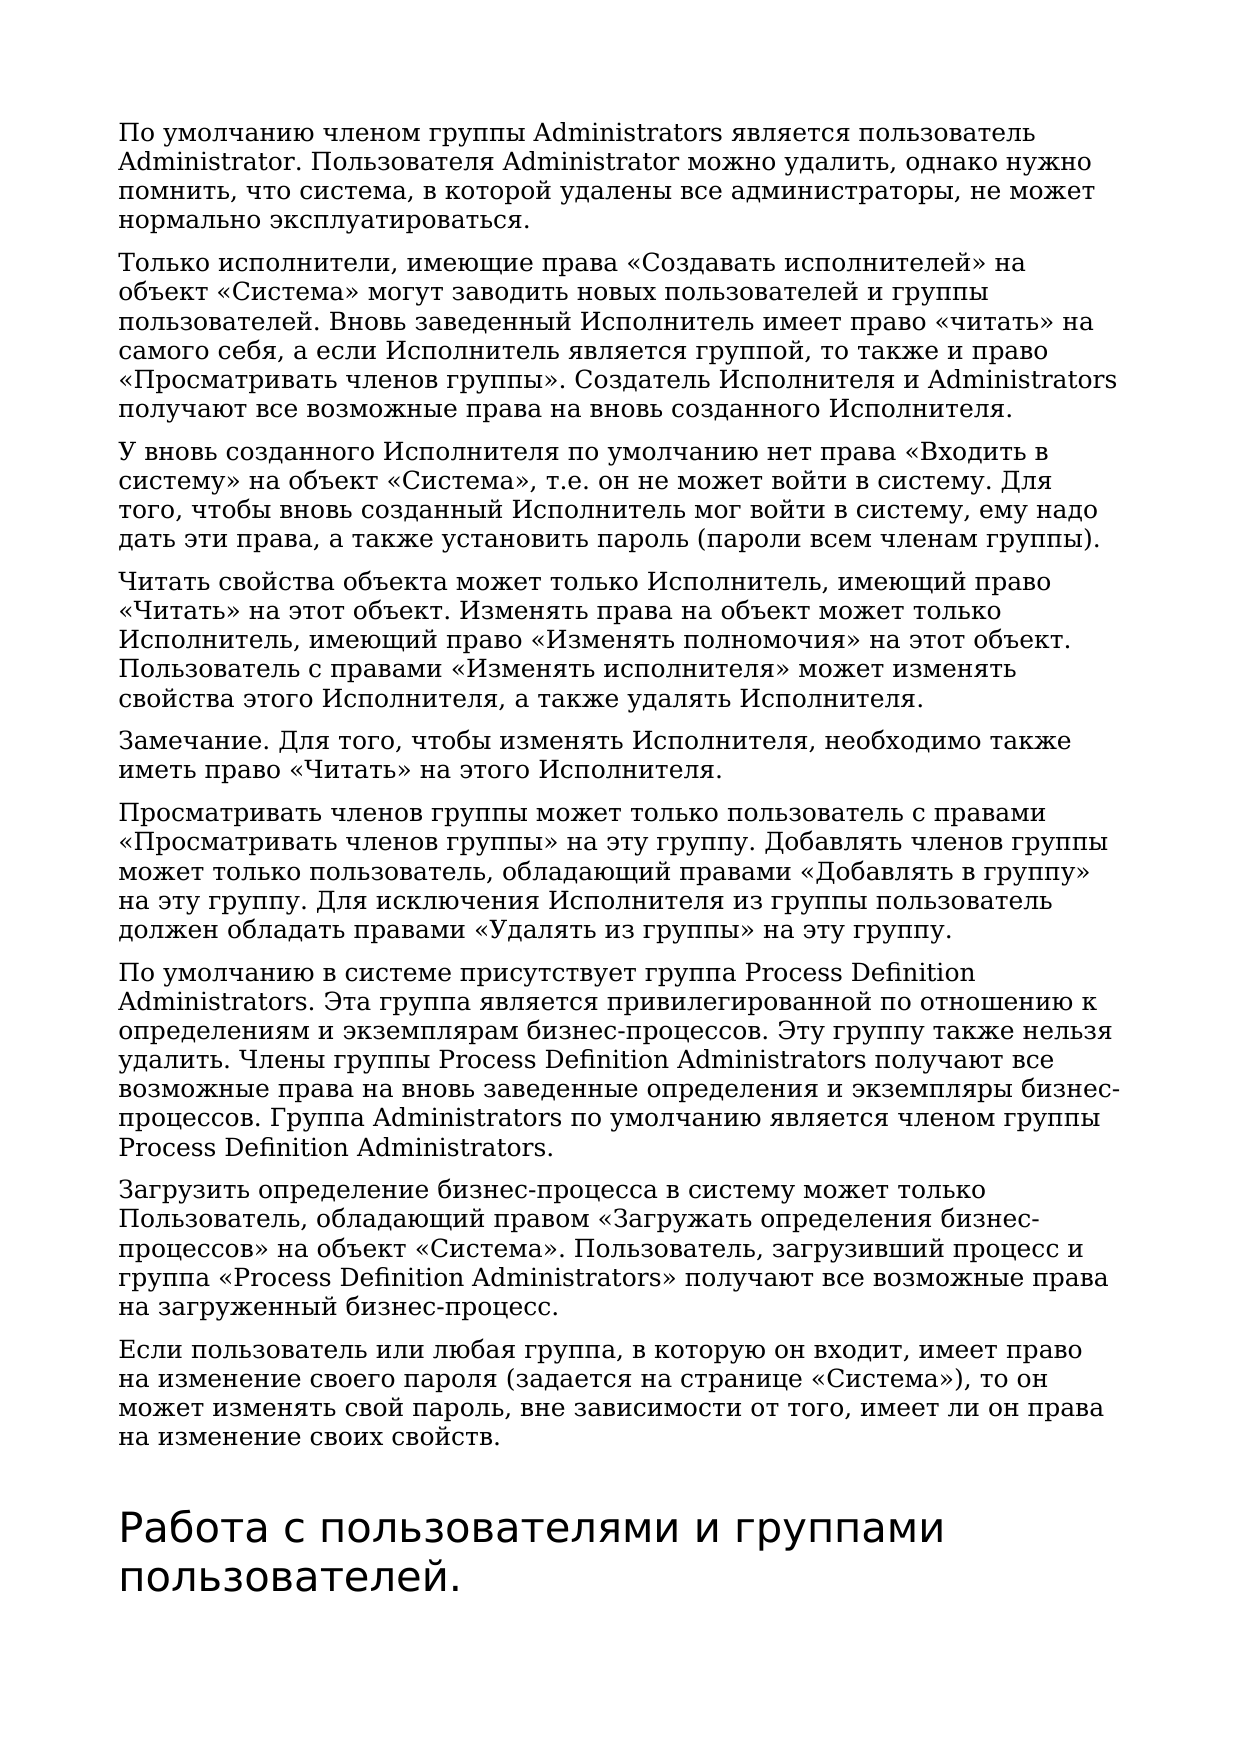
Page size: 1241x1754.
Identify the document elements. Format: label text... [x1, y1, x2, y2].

text Замечание. Для того, чтобы изменять Исполнителя, необходимо также иметь право «Читать» на этого Исполнителя. [118, 726, 1122, 785]
text Загрузить определение бизнес-процесса в систему может только Пользователь, обладающий правом «Загружать определения бизнес-процессов» на объект «Система». Пользователь, загрузивший процесс и группа «Process Definition Administrators» получают все возможные права на загруженный бизнес-процесс. [118, 1175, 1122, 1321]
text По умолчанию в системе присутствует группа Process Definition Administrators. Эта группа является привилегированной по отношению к определениям и экземплярам бизнес-процессов. Эту группу также нельзя удалить. Члены группы Process Definition Administrators получают все возможные права на вновь заведенные определения и экземпляры бизнес-процессов. Группа Administrators по умолчанию является членом группы Process Definition Administrators. [118, 958, 1122, 1162]
text Просматривать членов группы может только пользователь с правами «Просматривать членов группы» на эту группу. Добавлять членов группы может только пользователь, обладающий правами «Добавлять в группу» на эту группу. Для исключения Исполнителя из группы пользователь должен обладать правами «Удалять из группы» на эту группу. [118, 798, 1122, 944]
text Только исполнители, имеющие права «Создавать исполнителей» на объект «Система» могут заводить новых пользователей и группы пользователей. Вновь заведенный Исполнитель имеет право «читать» на самого себя, а если Исполнитель является группой, то также и право «Просматривать членов группы». Создатель Исполнителя и Administrators получают все возможные права на вновь созданного Исполнителя. [118, 248, 1122, 423]
text Если пользователь или любая группа, в которую он входит, имеет право на изменение своего пароля (задается на странице «Система»), то он может изменять свой пароль, вне зависимости от того, имеет ли он права на изменение своих свойств. [118, 1335, 1122, 1451]
text У вновь созданного Исполнителя по умолчанию нет права «Входить в систему» на объект «Система», т.е. он не может войти в систему. Для того, чтобы вновь созданный Исполнитель мог войти в систему, ему надо дать эти права, а также установить пароль (пароли всем членам группы). [118, 437, 1122, 553]
text Читать свойства объекта может только Исполнитель, имеющий право «Читать» на этот объект. Изменять права на объект может только Исполнитель, имеющий право «Изменять полномочия» на этот объект. Пользователь с правами «Изменять исполнителя» может изменять свойства этого Исполнителя, а также удалять Исполнителя. [118, 567, 1122, 713]
subtitle Работа с пользователями и группами пользователей. [118, 1504, 1122, 1601]
text По умолчанию членом группы Administrators является пользователь Administrator. Пользователя Administrator можно удалить, однако нужно помнить, что система, в которой удалены все администраторы, не может нормально эксплуатироваться. [118, 118, 1122, 235]
